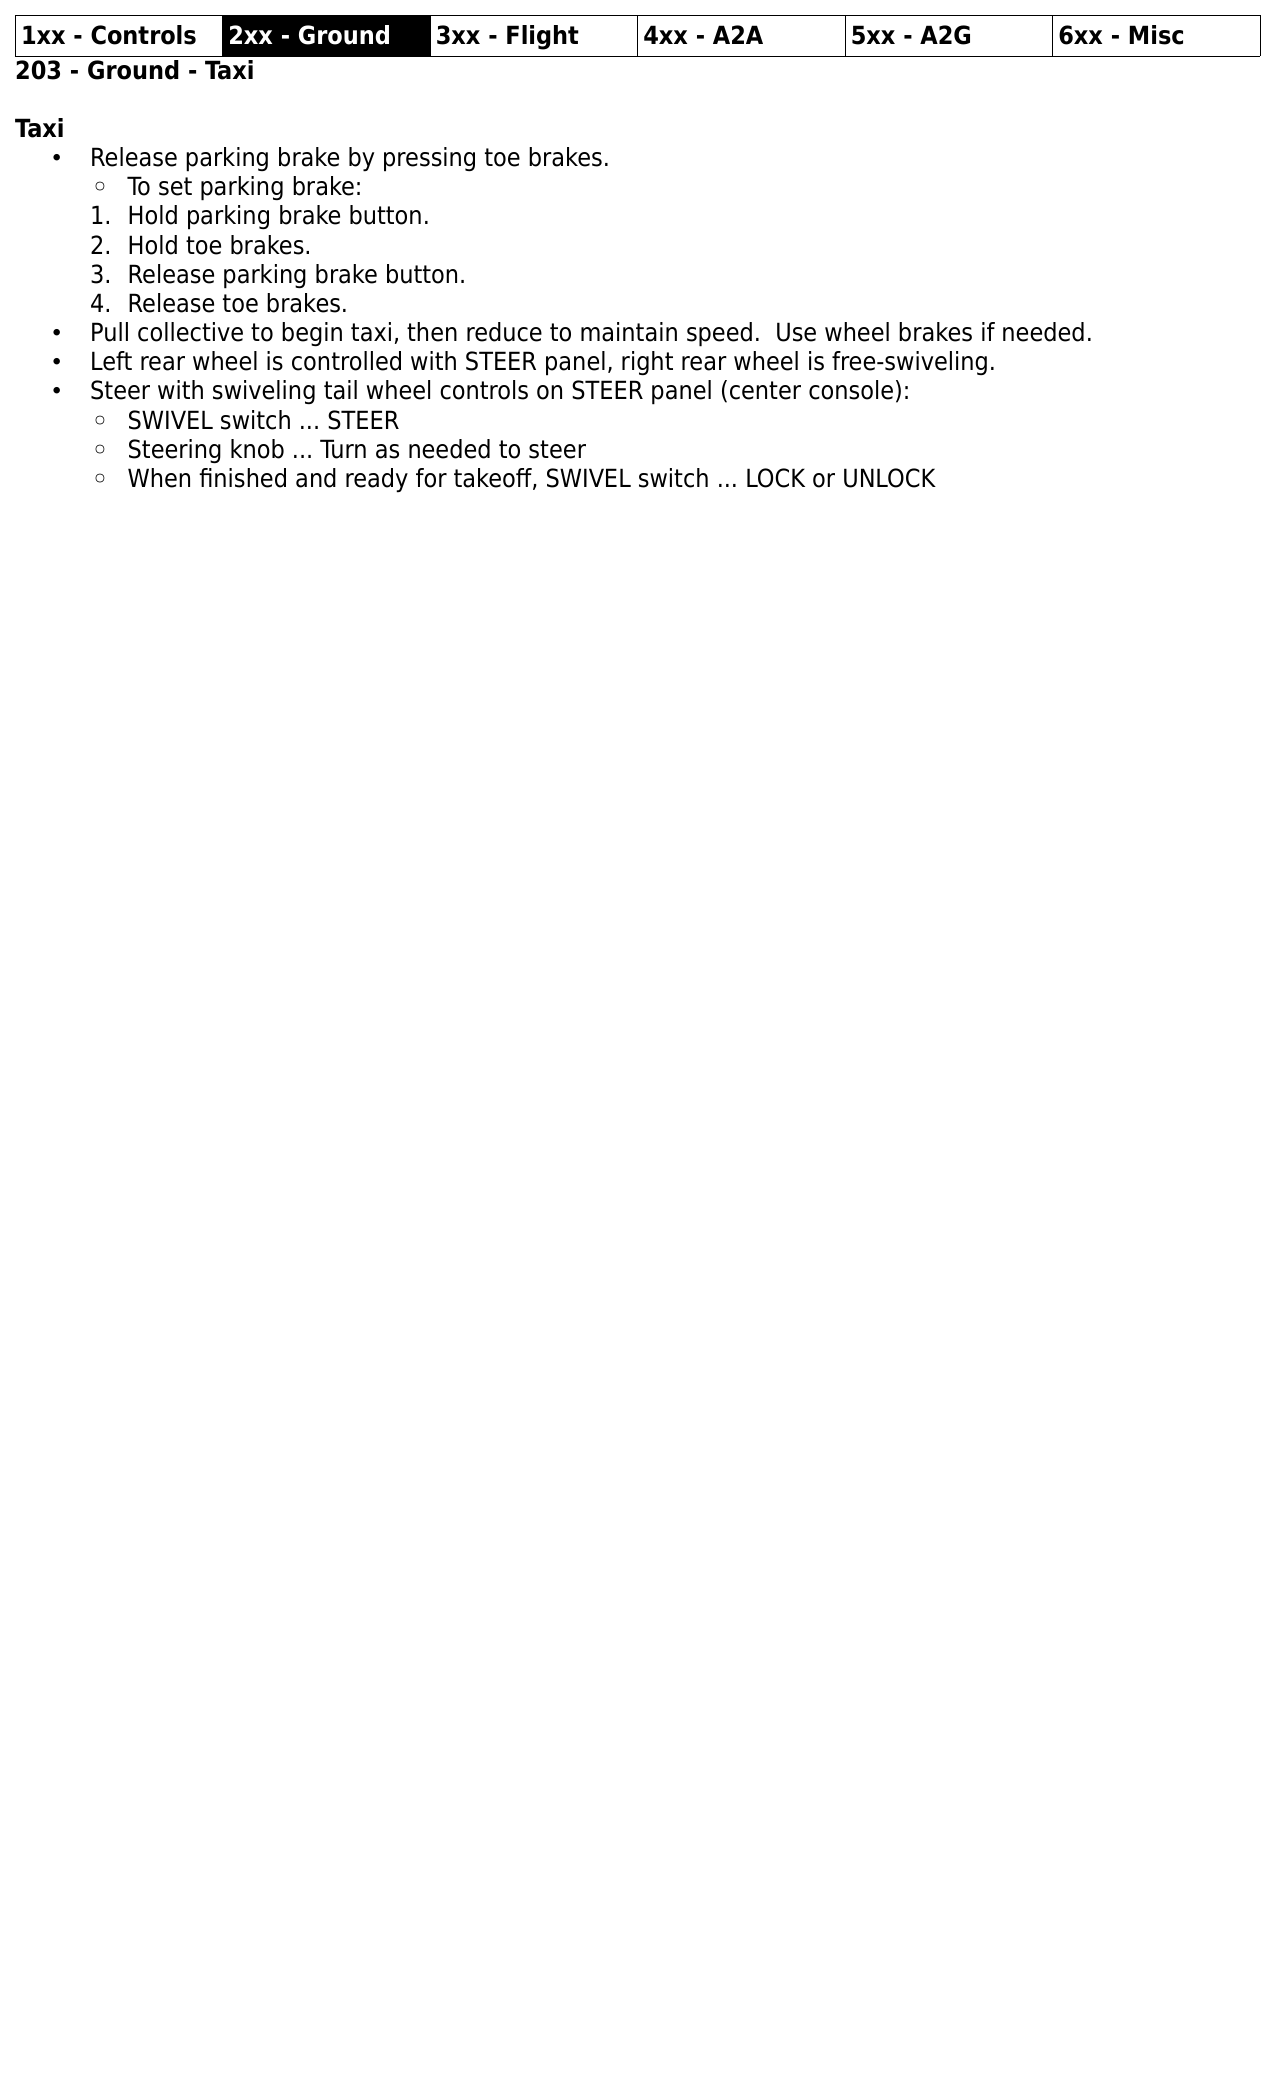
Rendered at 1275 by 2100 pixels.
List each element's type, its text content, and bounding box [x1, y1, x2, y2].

text Taxi [15, 114, 1260, 143]
list When finished and ready for takeoff, SWIVEL switch ... LOCK or UNLOCK [90, 464, 1260, 493]
table_header 5xx - A2G [846, 16, 1052, 56]
table_header 3xx - Flight [431, 16, 637, 56]
table_header 1xx - Controls [16, 16, 222, 56]
list SWIVEL switch ... STEER [90, 406, 1260, 435]
list Steering knob ... Turn as needed to steer [90, 435, 1260, 464]
list Hold parking brake button. [90, 202, 1260, 231]
list Pull collective to begin taxi, then reduce to maintain speed. Use wheel brakes if needed. [52, 318, 1260, 347]
list Left rear wheel is controlled with STEER panel, right rear wheel is free-swiveling. [52, 347, 1260, 377]
table_header 6xx - Misc [1053, 16, 1260, 56]
table_header 4xx - A2A [638, 16, 845, 56]
list To set parking brake: [90, 172, 1260, 202]
list Release parking brake by pressing toe brakes. [52, 143, 1260, 172]
table_header 2xx - Ground [223, 16, 430, 56]
list Release parking brake button. [90, 260, 1260, 289]
list Hold toe brakes. [90, 231, 1260, 260]
list Release toe brakes. [90, 289, 1260, 318]
list Steer with swiveling tail wheel controls on STEER panel (center console): [52, 377, 1260, 406]
text 203 - Ground - Taxi [15, 57, 1260, 85]
